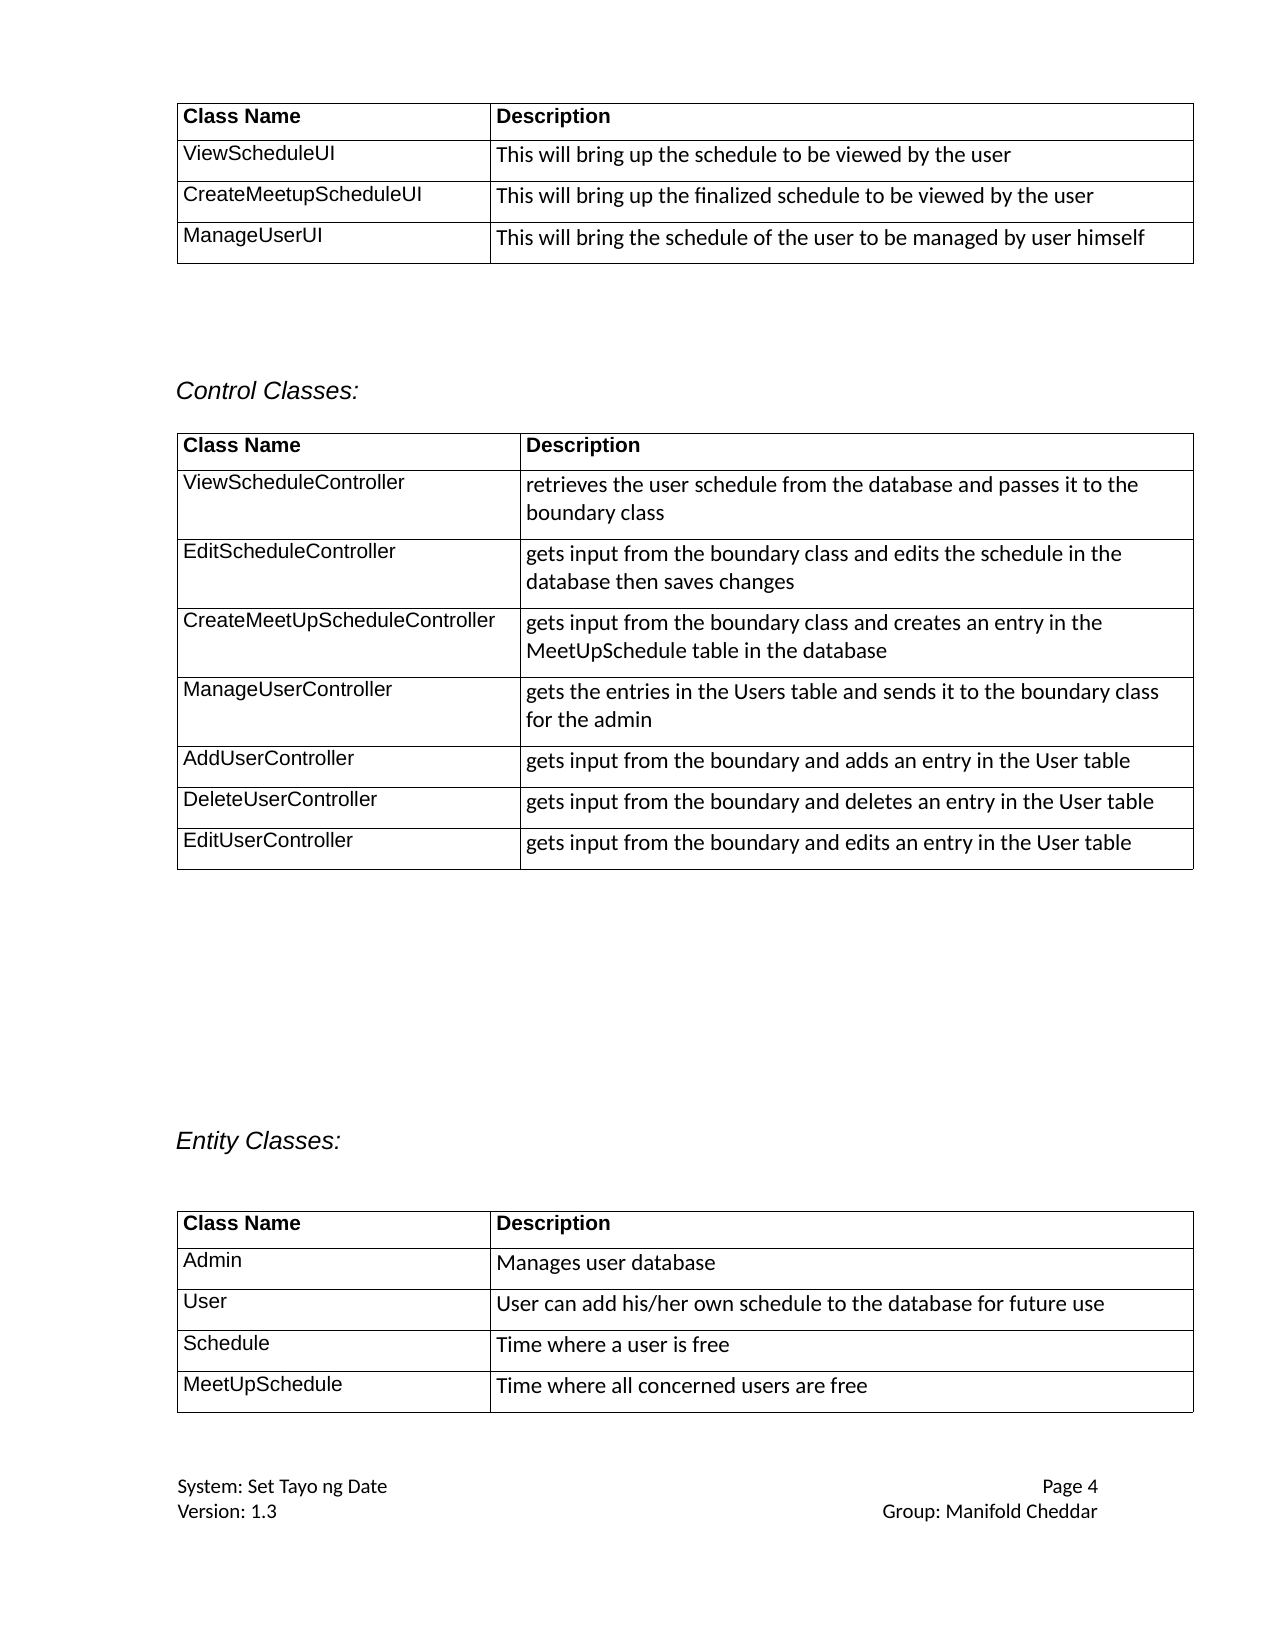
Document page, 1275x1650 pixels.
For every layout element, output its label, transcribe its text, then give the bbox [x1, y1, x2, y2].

table_cell User can add his/her own schedule to the database for future use [491, 1290, 1193, 1330]
table_header Description [491, 1212, 1193, 1248]
table_cell gets input from the boundary and adds an entry in the User table [521, 747, 1193, 787]
table_header Description [521, 434, 1193, 469]
table_cell AddUserController [178, 747, 520, 787]
table_cell gets the entries in the Users table and sends it to the boundary class for the admin [521, 678, 1193, 746]
table_cell MeetUpSchedule [178, 1372, 490, 1412]
table_cell DeleteUserController [178, 788, 520, 828]
table_cell gets input from the boundary and edits an entry in the User table [521, 829, 1193, 869]
table_cell EditScheduleController [178, 540, 520, 608]
table_header Class Name [178, 1212, 490, 1248]
table_cell Time where all concerned users are free [491, 1372, 1193, 1412]
table_cell retrieves the user schedule from the database and passes it to the boundary class [521, 471, 1193, 538]
table_cell ManageUserController [178, 678, 520, 746]
table_cell User [178, 1290, 490, 1330]
table_cell gets input from the boundary and deletes an entry in the User table [521, 788, 1193, 828]
table_cell This will bring the schedule of the user to be managed by user himself [491, 223, 1193, 263]
table_cell ManageUserUI [178, 223, 490, 263]
table_cell gets input from the boundary class and edits the schedule in the database then saves changes [521, 540, 1193, 608]
table_cell gets input from the boundary class and creates an entry in the MeetUpSchedule table in the database [521, 609, 1193, 677]
table_cell This will bring up the finalized schedule to be viewed by the user [491, 182, 1193, 222]
table_header Class Name [178, 434, 520, 469]
text Control Classes: [176, 376, 1098, 404]
table_cell Manages user database [491, 1249, 1193, 1289]
table_cell CreateMeetUpScheduleController [178, 609, 520, 677]
table_cell ViewScheduleController [178, 471, 520, 538]
table_header Class Name [178, 104, 490, 140]
table_header Description [491, 104, 1193, 140]
table_cell This will bring up the schedule to be viewed by the user [491, 141, 1193, 181]
table_cell Admin [178, 1249, 490, 1289]
table_cell Schedule [178, 1331, 490, 1371]
table_cell EditUserController [178, 829, 520, 869]
text Entity Classes: [176, 1126, 1098, 1155]
table_cell CreateMeetupScheduleUI [178, 182, 490, 222]
table_cell Time where a user is free [491, 1331, 1193, 1371]
table_cell ViewScheduleUI [178, 141, 490, 181]
